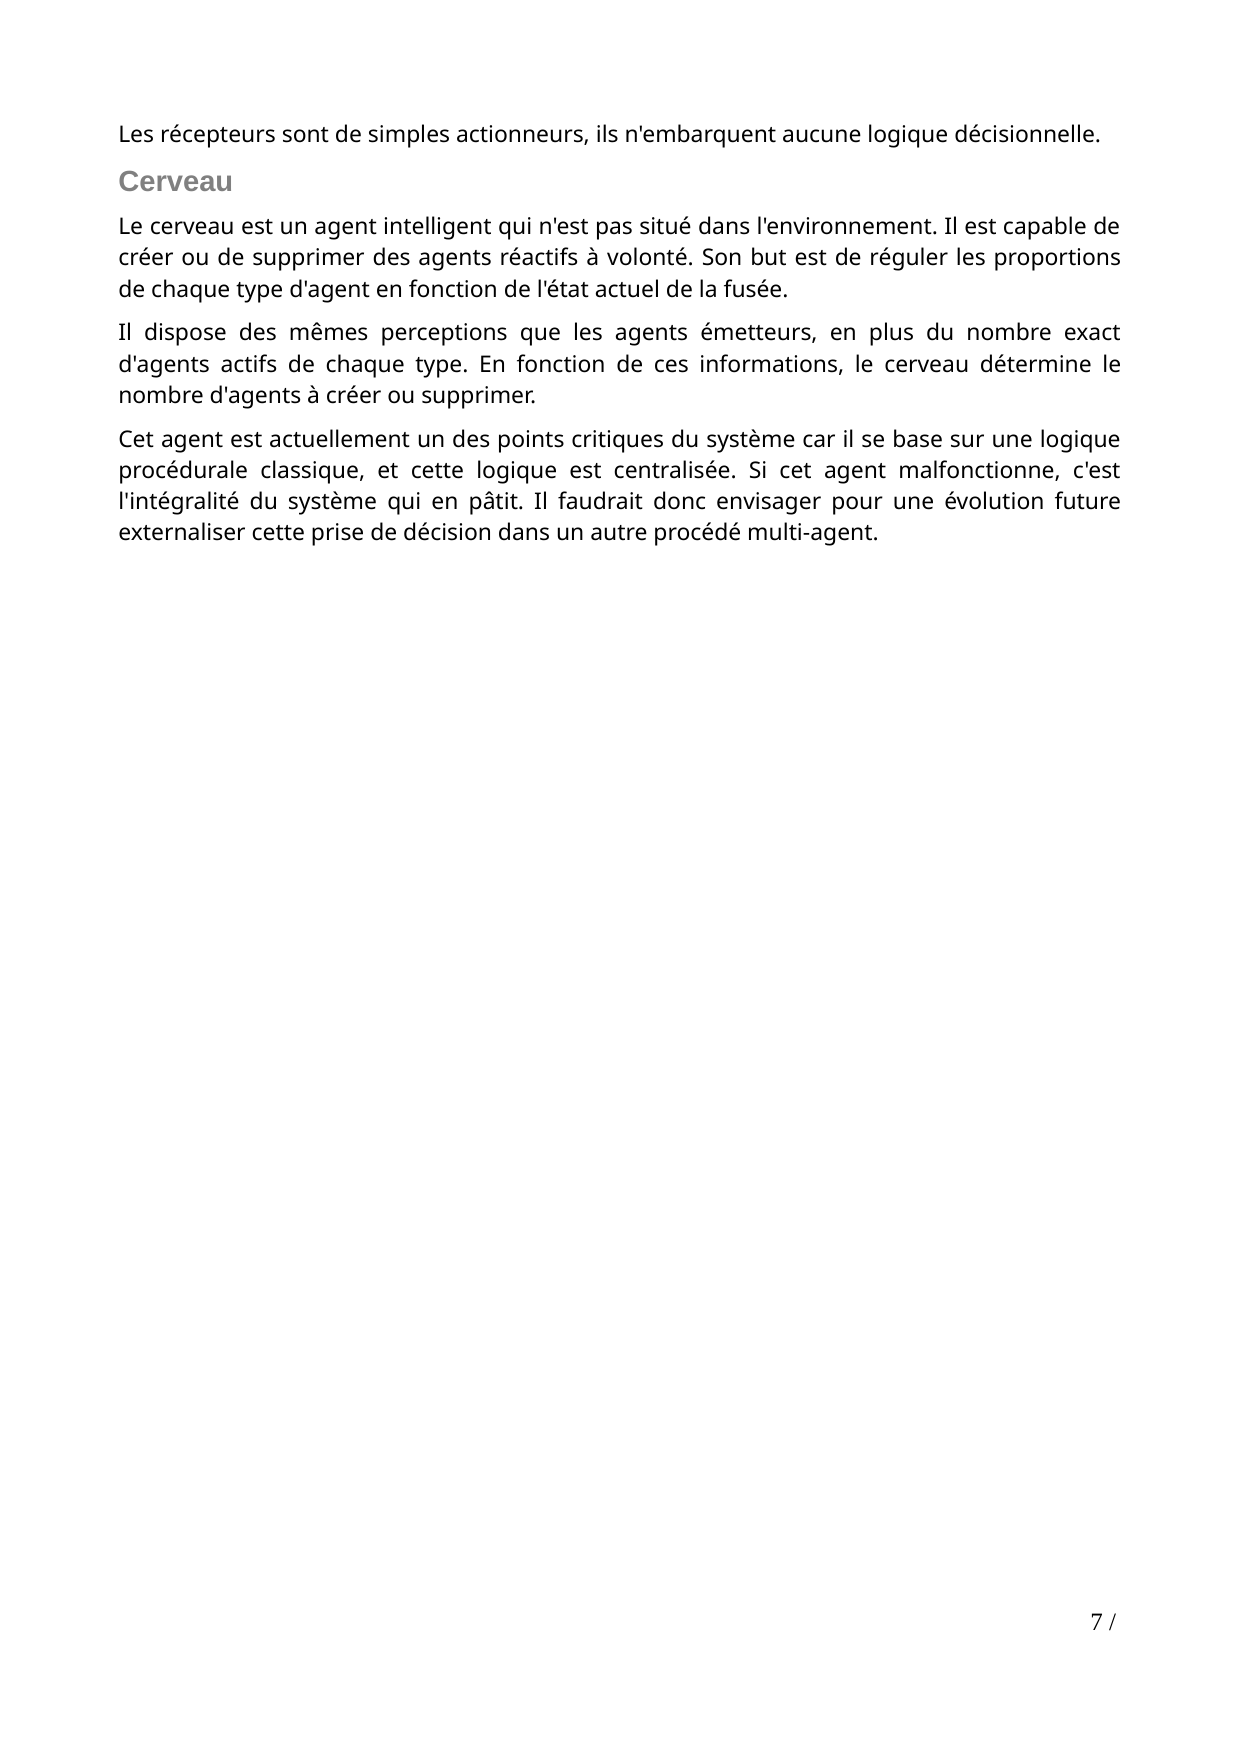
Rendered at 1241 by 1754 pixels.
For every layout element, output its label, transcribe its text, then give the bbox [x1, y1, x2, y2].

text Il dispose des mêmes perceptions que les agents émetteurs, en plus du nombre exact d'agents actifs de chaque type. En fonction de ces informations, le cerveau détermine le nombre d'agents à créer ou supprimer. [118, 316, 1122, 410]
text Le cerveau est un agent intelligent qui n'est pas situé dans l'environnement. Il est capable de créer ou de supprimer des agents réactifs à volonté. Son but est de réguler les proportions de chaque type d'agent en fonction de l'état actuel de la fusée. [118, 210, 1122, 304]
subtitle Cerveau [118, 164, 1122, 197]
text Cet agent est actuellement un des points critiques du système car il se base sur une logique procédurale classique, et cette logique est centralisée. Si cet agent malfonctionne, c'est l'intégralité du système qui en pâtit. Il faudrait donc envisager pour une évolution future externaliser cette prise de décision dans un autre procédé multi-agent. [118, 422, 1122, 547]
text Les récepteurs sont de simples actionneurs, ils n'embarquent aucune logique décisionnelle. [118, 118, 1122, 149]
